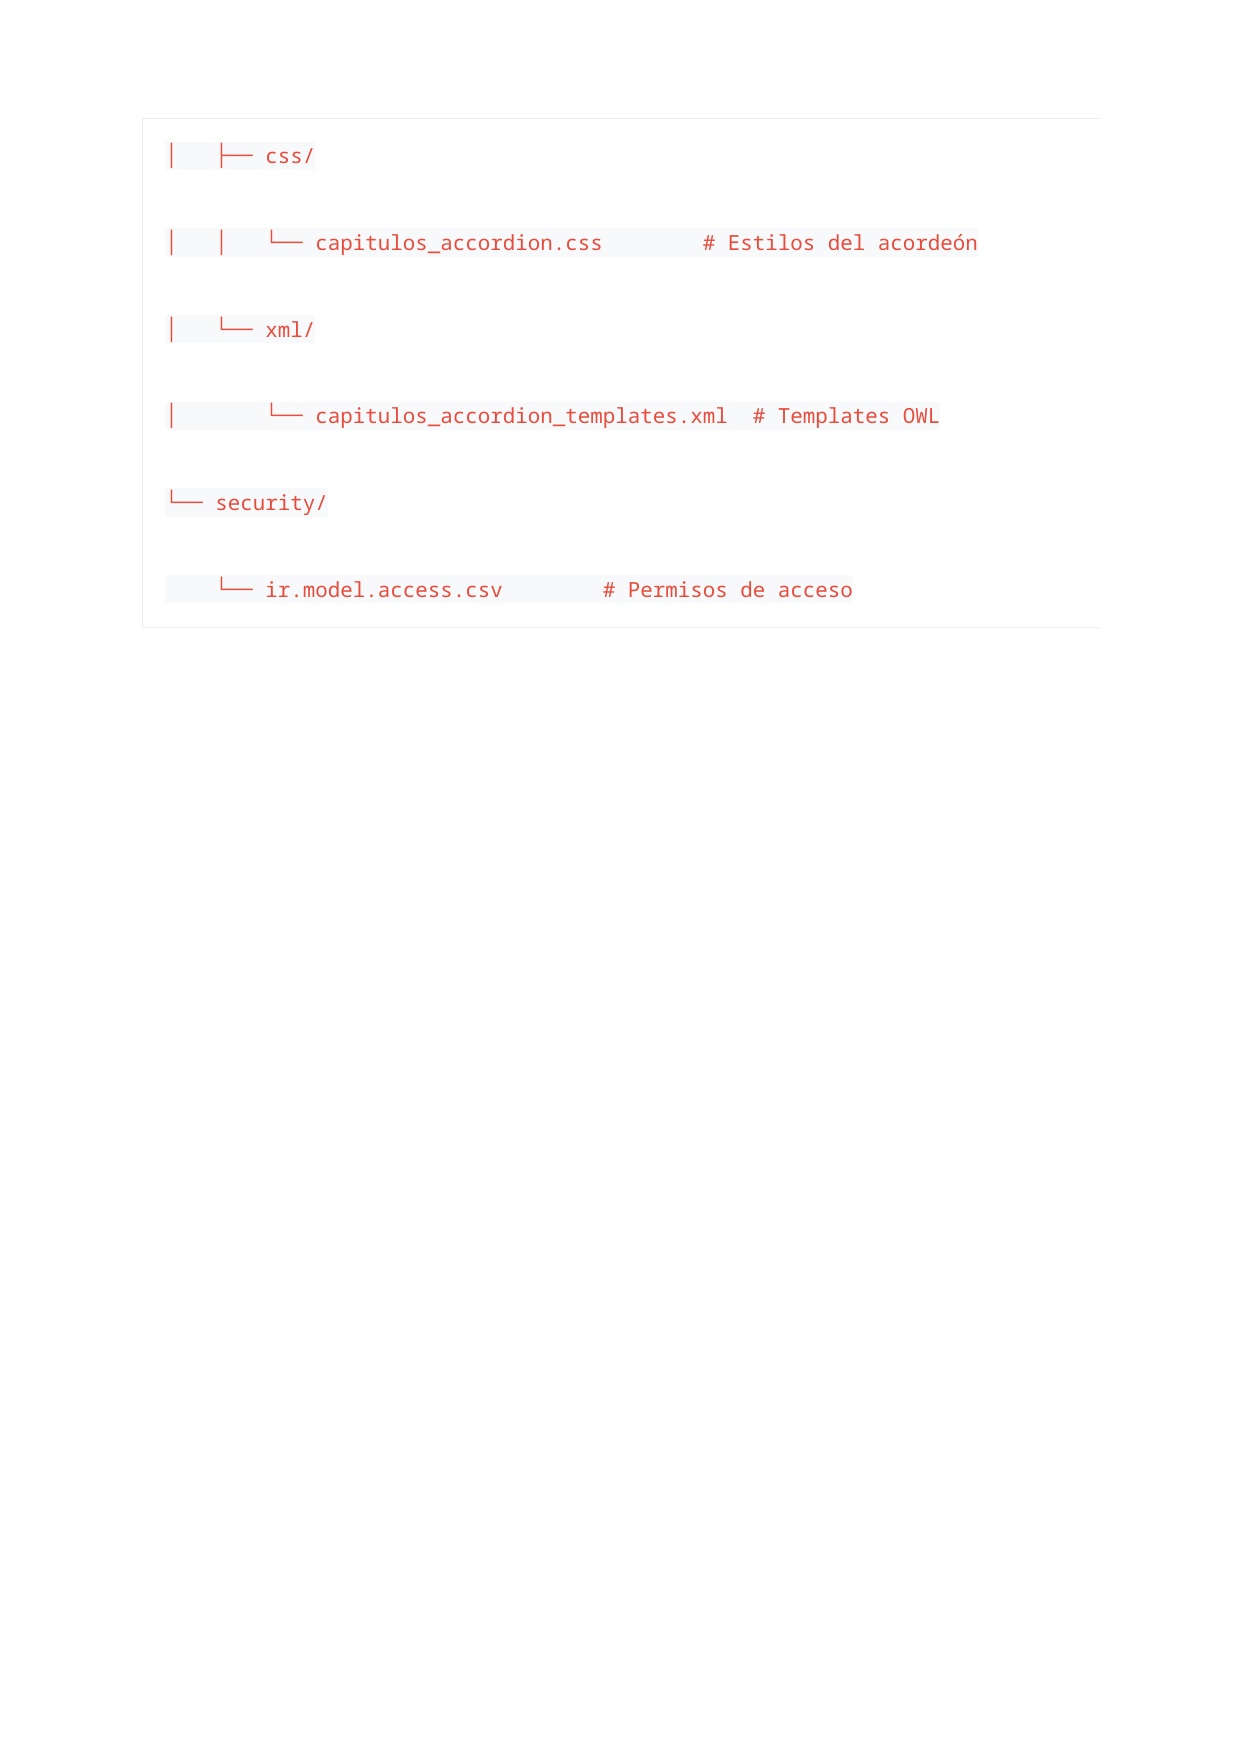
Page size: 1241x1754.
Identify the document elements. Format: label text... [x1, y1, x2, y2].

text └── ir.model.access.csv # Permisos de acceso [143, 551, 1099, 627]
text │ └── capitulos_accordion_templates.xml # Templates OWL [143, 378, 1099, 430]
text │ └── xml/ [143, 291, 1099, 343]
text │ ├── css/ [143, 119, 1099, 170]
text │ │ └── capitulos_accordion.css # Estilos del acordeón [143, 205, 1099, 257]
text └── security/ [143, 465, 1099, 517]
